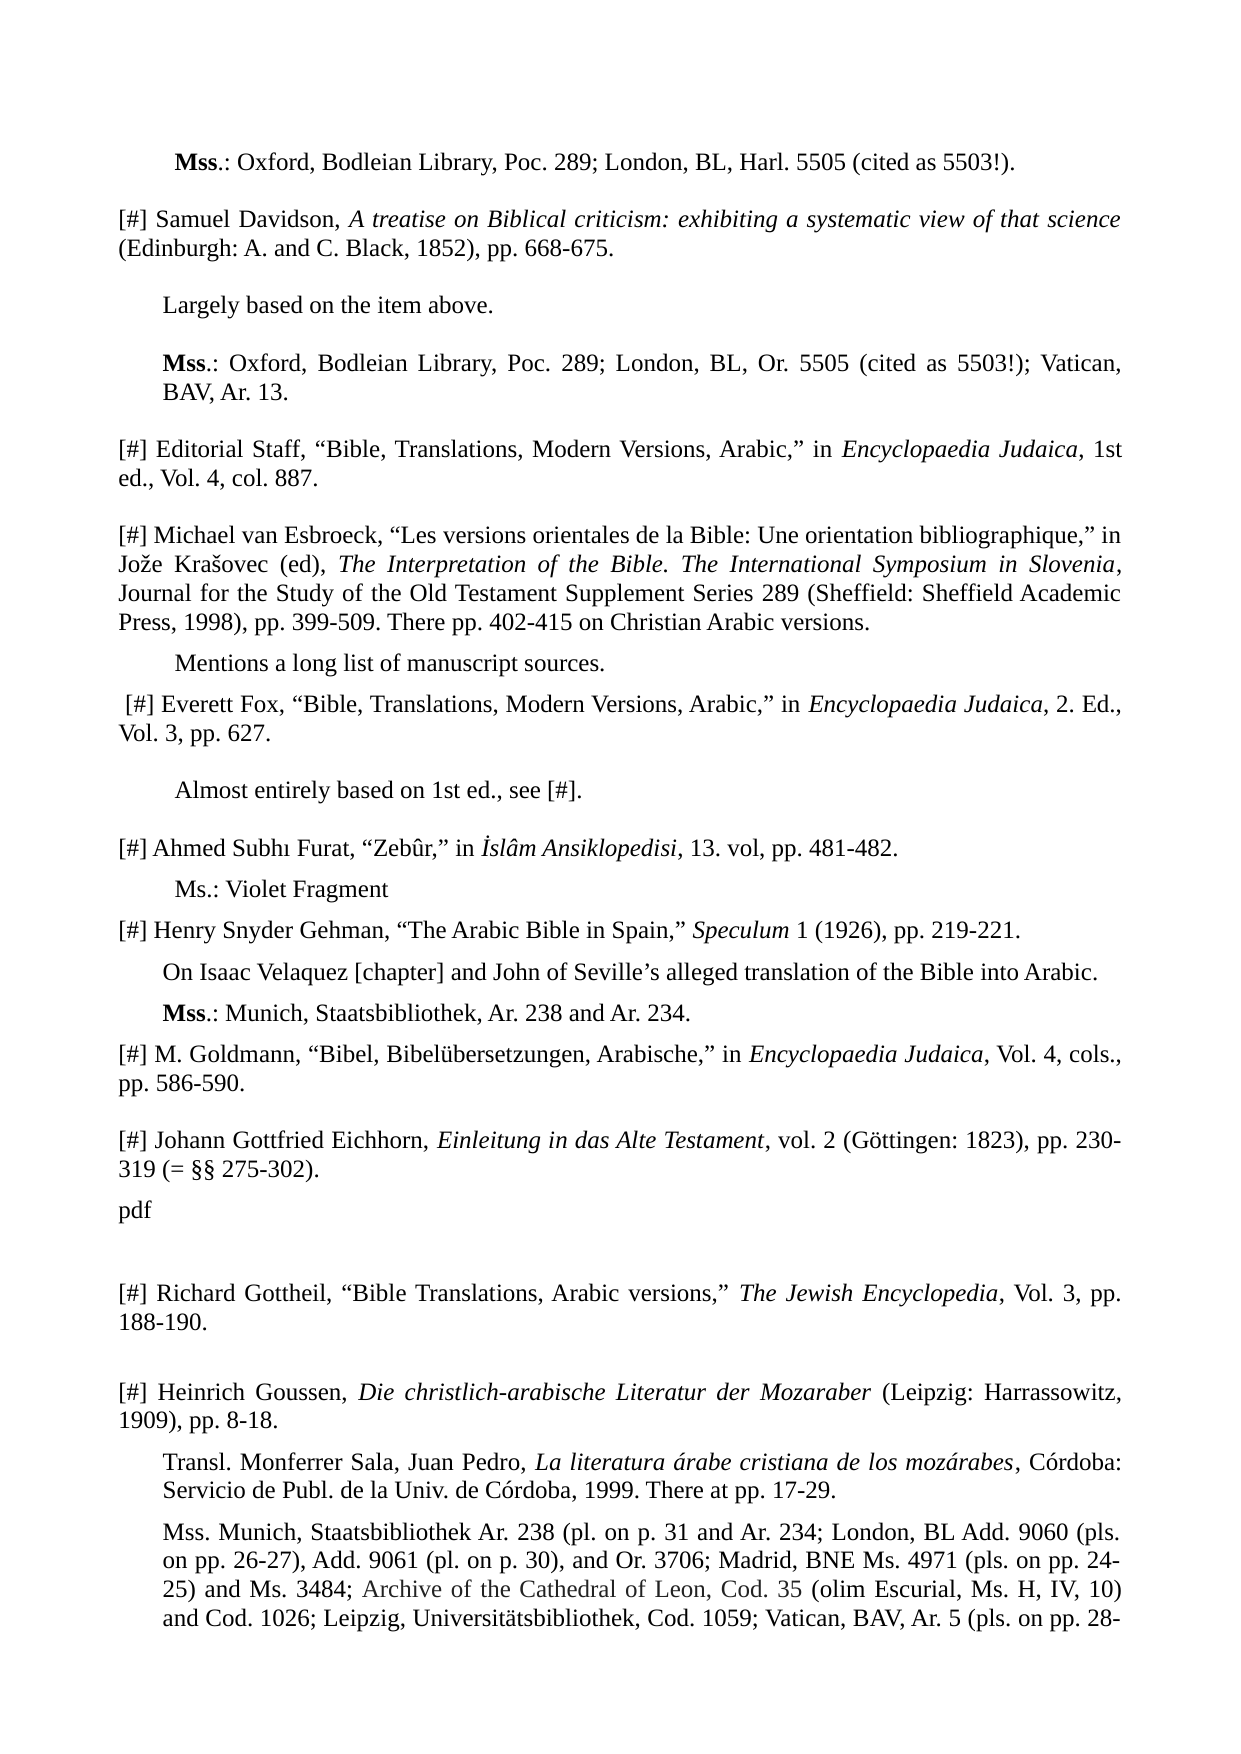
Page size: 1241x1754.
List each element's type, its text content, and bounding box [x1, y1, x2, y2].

text [#] Samuel Davidson, A treatise on Biblical criticism: exhibiting a systematic view of that science (Edinburgh: A. and C. Black, 1852), pp. 668-675. [118, 204, 1122, 262]
text pdf [118, 1196, 1122, 1224]
text Almost entirely based on 1st ed., see [#]. [174, 776, 1122, 804]
text [#] M. Goldmann, “Bibel, Bibelübersetzungen, Arabische,” in Encyclopaedia Judaica, Vol. 4, cols., pp. 586-590. [118, 1039, 1122, 1097]
text [#] Henry Snyder Gehman, “The Arabic Bible in Spain,” Speculum 1 (1926), pp. 219-221. [118, 916, 1122, 944]
text [#] Heinrich Goussen, Die christlich-arabische Literatur der Mozaraber (Leipzig: Harrassowitz, 1909), pp. 8-18. [118, 1377, 1122, 1434]
text [#] Johann Gottfried Eichhorn, Einleitung in das Alte Testament, vol. 2 (Göttingen: 1823), pp. 230-319 (= §§ 275-302). [118, 1126, 1122, 1183]
text [#] Michael van Esbroeck, “Les versions orientales de la Bible: Une orientation bibliographique,” in Jože Krašovec (ed), The Interpretation of the Bible. The International Symposium in Slovenia, Journal for the Study of the Old Testament Supplement Series 289 (Sheffield: Sheffield Academic Press, 1998), pp. 399-509. There pp. 402-415 on Christian Arabic versions. [118, 521, 1122, 636]
text Largely based on the item above. [118, 291, 1122, 319]
text [#] Editorial Staff, “Bible, Translations, Modern Versions, Arabic,” in Encyclopaedia Judaica, 1st ed., Vol. 4, col. 887. [118, 434, 1122, 492]
text Mss.: Oxford, Bodleian Library, Poc. 289; London, BL, Or. 5505 (cited as 5503!); Vatican, BAV, Ar. 13. [162, 348, 1122, 406]
text Mentions a long list of manuscript sources. [174, 648, 1122, 677]
text Mss.: Oxford, Bodleian Library, Poc. 289; London, BL, Harl. 5505 (cited as 5503!). [174, 147, 1122, 176]
text On Isaac Velaquez [chapter] and John of Seville’s alleged translation of the Bible into Arabic. [162, 957, 1122, 986]
text Ms.: Violet Fragment [118, 874, 1122, 903]
text [#] Everett Fox, “Bible, Translations, Modern Versions, Arabic,” in Encyclopaedia Judaica, 2. Ed., Vol. 3, pp. 627. [118, 689, 1122, 747]
text Transl. Monferrer Sala, Juan Pedro, La literatura árabe cristiana de los mozárabes, Córdoba: Servicio de Publ. de la Univ. de Córdoba, 1999. There at pp. 17-29. [162, 1447, 1122, 1504]
text Mss. Munich, Staatsbibliothek Ar. 238 (pl. on p. 31 and Ar. 234; London, BL Add. 9060 (pls. on pp. 26-27), Add. 9061 (pl. on p. 30), and Or. 3706; Madrid, BNE Ms. 4971 (pls. on pp. 24-25) and Ms. 3484; Archive of the Cathedral of Leon, Cod. 35 (olim Escurial, Ms. H, IV, 10) and Cod. 1026; Leipzig, Universitätsbibliothek, Cod. 1059; Vatican, BAV, Ar. 5 (pls. on pp. 28- [162, 1517, 1122, 1632]
text [#] Richard Gottheil, “Bible Translations, Arabic versions,” The Jewish Encyclopedia, Vol. 3, pp. 188-190. [118, 1278, 1122, 1336]
text [#] Ahmed Subhı Furat, “Zebûr,” in İslâm Ansiklopedisi, 13. vol, pp. 481-482. [118, 833, 1122, 862]
text Mss.: Munich, Staatsbibliothek, Ar. 238 and Ar. 234. [162, 998, 1122, 1027]
